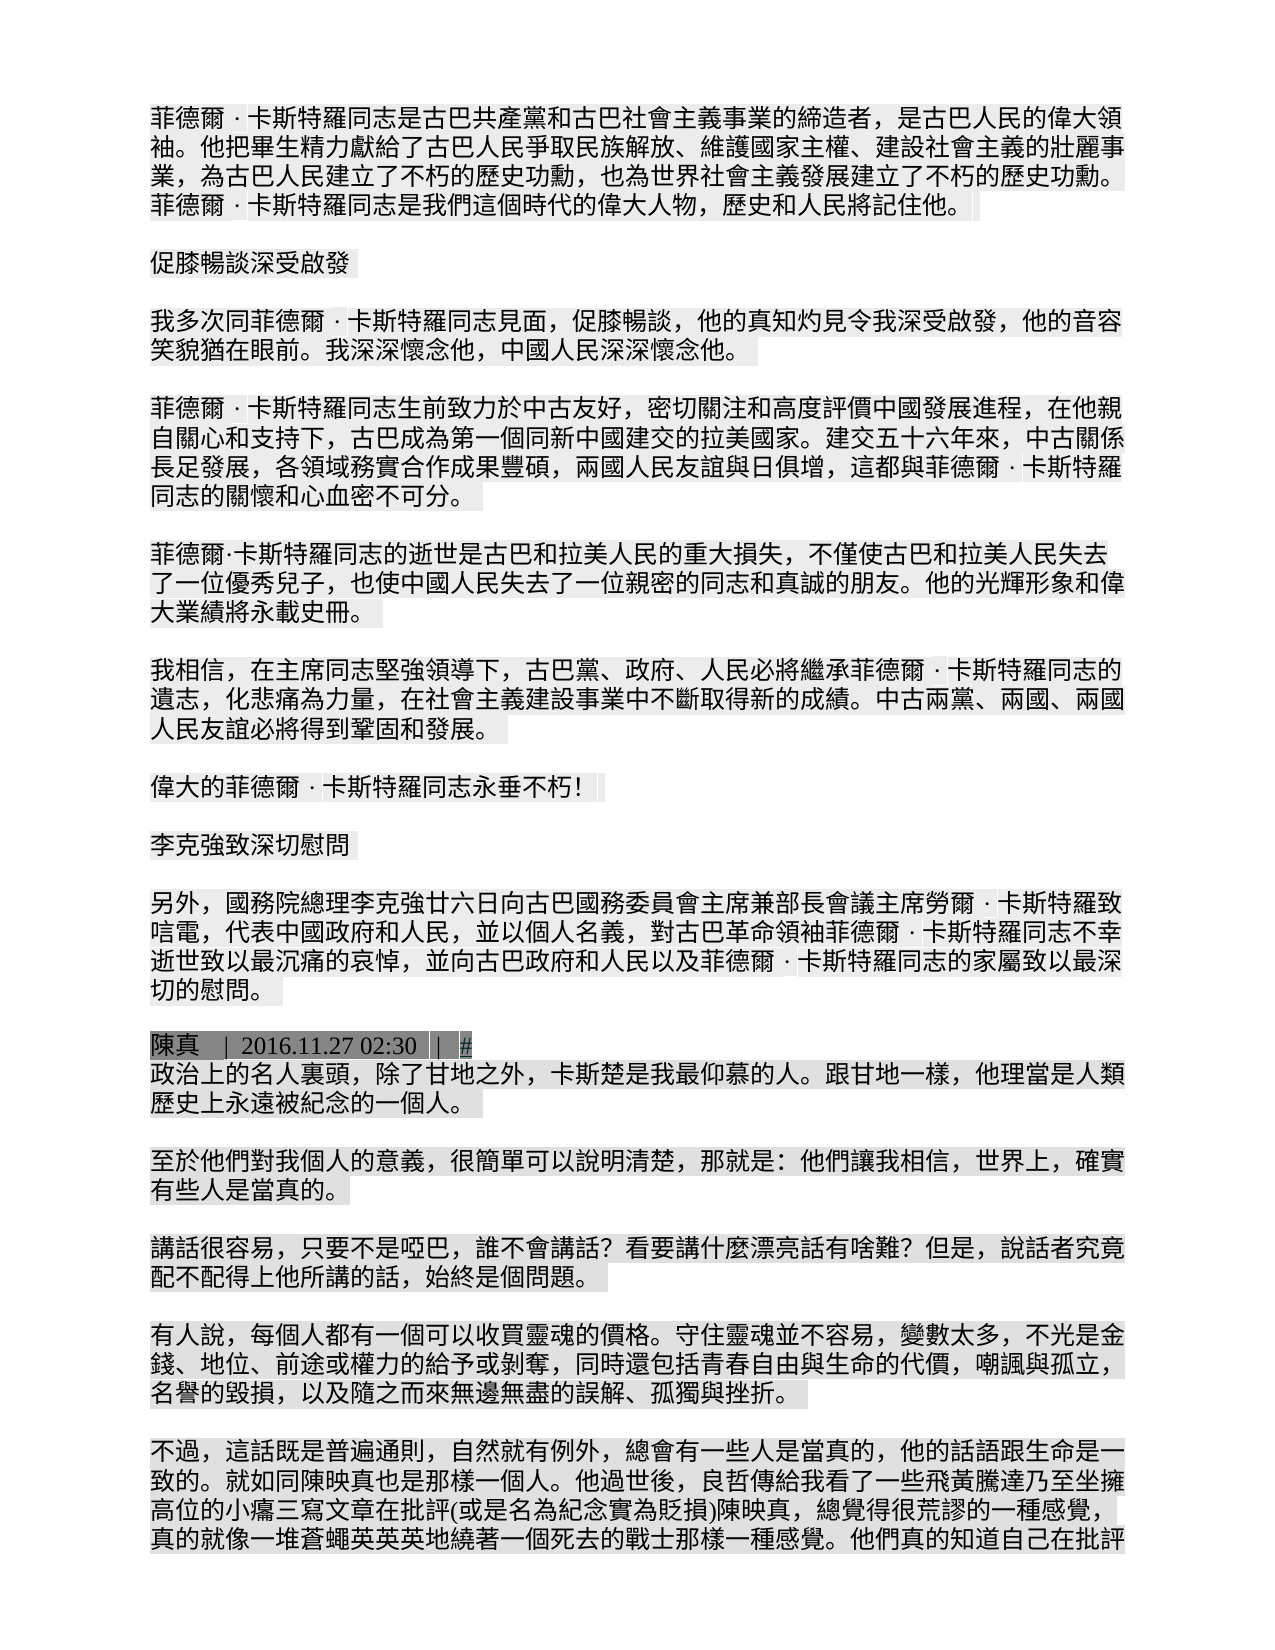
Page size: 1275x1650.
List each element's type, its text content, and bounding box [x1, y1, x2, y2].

text 政治上的名人裏頭，除了甘地之外，卡斯楚是我最仰慕的人。跟甘地一樣，他理當是人類歷史上永遠被紀念的一個人。 至於他們對我個人的意義，很簡單可以說明清楚，那就是：他們讓我相信，世界上，確實有些人是當真的。 講話很容易，只要不是啞巴，誰不會講話？看要講什麼漂亮話有啥難？但是，說話者究竟配不配得上他所講的話，始終是個問題。 有人說，每個人都有一個可以收買靈魂的價格。守住靈魂並不容易，變數太多，不光是金錢、地位、前途或權力的給予或剝奪，同時還包括青春自由與生命的代價，嘲諷與孤立，名譽的毀損，以及隨之而來無邊無盡的誤解、孤獨與挫折。 不過，這話既是普遍通則，自然就有例外，總會有一些人是當真的，他的話語跟生命是一致的。就如同陳映真也是那樣一個人。他過世後，良哲傳給我看了一些飛黃騰達乃至坐擁高位的小癟三寫文章在批評(或是名為紀念實為貶損)陳映真，總覺得很荒謬的一種感覺，真的就像一堆蒼蠅英英英地繞著一個死去的戰士那樣一種感覺。他們真的知道自己在批評 [150, 1060, 1125, 1554]
text 陳真 | 2016.11.27 02:30 | # [150, 1031, 1125, 1060]
text 【據新華社北京廿六日電】中共中央總書記、國家主席習近平廿六日向古巴共產黨中央委員會第一書記、國務委員會主席兼部長會議主席勞爾 · 卡斯特羅致唁電，代表中國黨、政府、人民並以個人名義，對菲德爾·卡斯特羅同志逝世表示最沉痛的哀悼，向其家屬致以最誠摯的慰問。全文如下： 建立不朽歷史功勳 驚悉古巴革命領導人菲德爾·卡斯特羅同志不幸逝世，我謹代表中國共產黨、政府、人民，並以我個人的名義，向你並通過你向古巴共產黨、政府、人民，對菲德爾 · 卡斯特羅同志的逝世表示最沉痛的哀悼，向其家屬致以最誠摯的慰問。 菲德爾 · 卡斯特羅同志是古巴共產黨和古巴社會主義事業的締造者，是古巴人民的偉大領袖。他把畢生精力獻給了古巴人民爭取民族解放、維護國家主權、建設社會主義的壯麗事業，為古巴人民建立了不朽的歷史功勳，也為世界社會主義發展建立了不朽的歷史功勳。菲德爾 · 卡斯特羅同志是我們這個時代的偉大人物，歷史和人民將記住他。 促膝暢談深受啟發 我多次同菲德爾 · 卡斯特羅同志見面，促膝暢談，他的真知灼見令我深受啟發，他的音容笑貌猶在眼前。我深深懷念他，中國人民深深懷念他。 菲德爾 · 卡斯特羅同志生前致力於中古友好，密切關注和高度評價中國發展進程，在他親自關心和支持下，古巴成為第一個同新中國建交的拉美國家。建交五十六年來，中古關係長足發展，各領域務實合作成果豐碩，兩國人民友誼與日俱增，這都與菲德爾 · 卡斯特羅同志的關懷和心血密不可分。 菲德爾·卡斯特羅同志的逝世是古巴和拉美人民的重大損失，不僅使古巴和拉美人民失去了一位優秀兒子，也使中國人民失去了一位親密的同志和真誠的朋友。他的光輝形象和偉大業績將永載史冊。 我相信，在主席同志堅強領導下，古巴黨、政府、人民必將繼承菲德爾 · 卡斯特羅同志的遺志，化悲痛為力量，在社會主義建設事業中不斷取得新的成績。中古兩黨、兩國、兩國人民友誼必將得到鞏固和發展。 偉大的菲德爾 · 卡斯特羅同志永垂不朽！ 李克強致深切慰問 另外，國務院總理李克強廿六日向古巴國務委員會主席兼部長會議主席勞爾 · 卡斯特羅致唁電，代表中國政府和人民，並以個人名義，對古巴革命領袖菲德爾 · 卡斯特羅同志不幸逝世致以最沉痛的哀悼，並向古巴政府和人民以及菲德爾 · 卡斯特羅同志的家屬致以最深切的慰問。 [150, 75, 1125, 1006]
